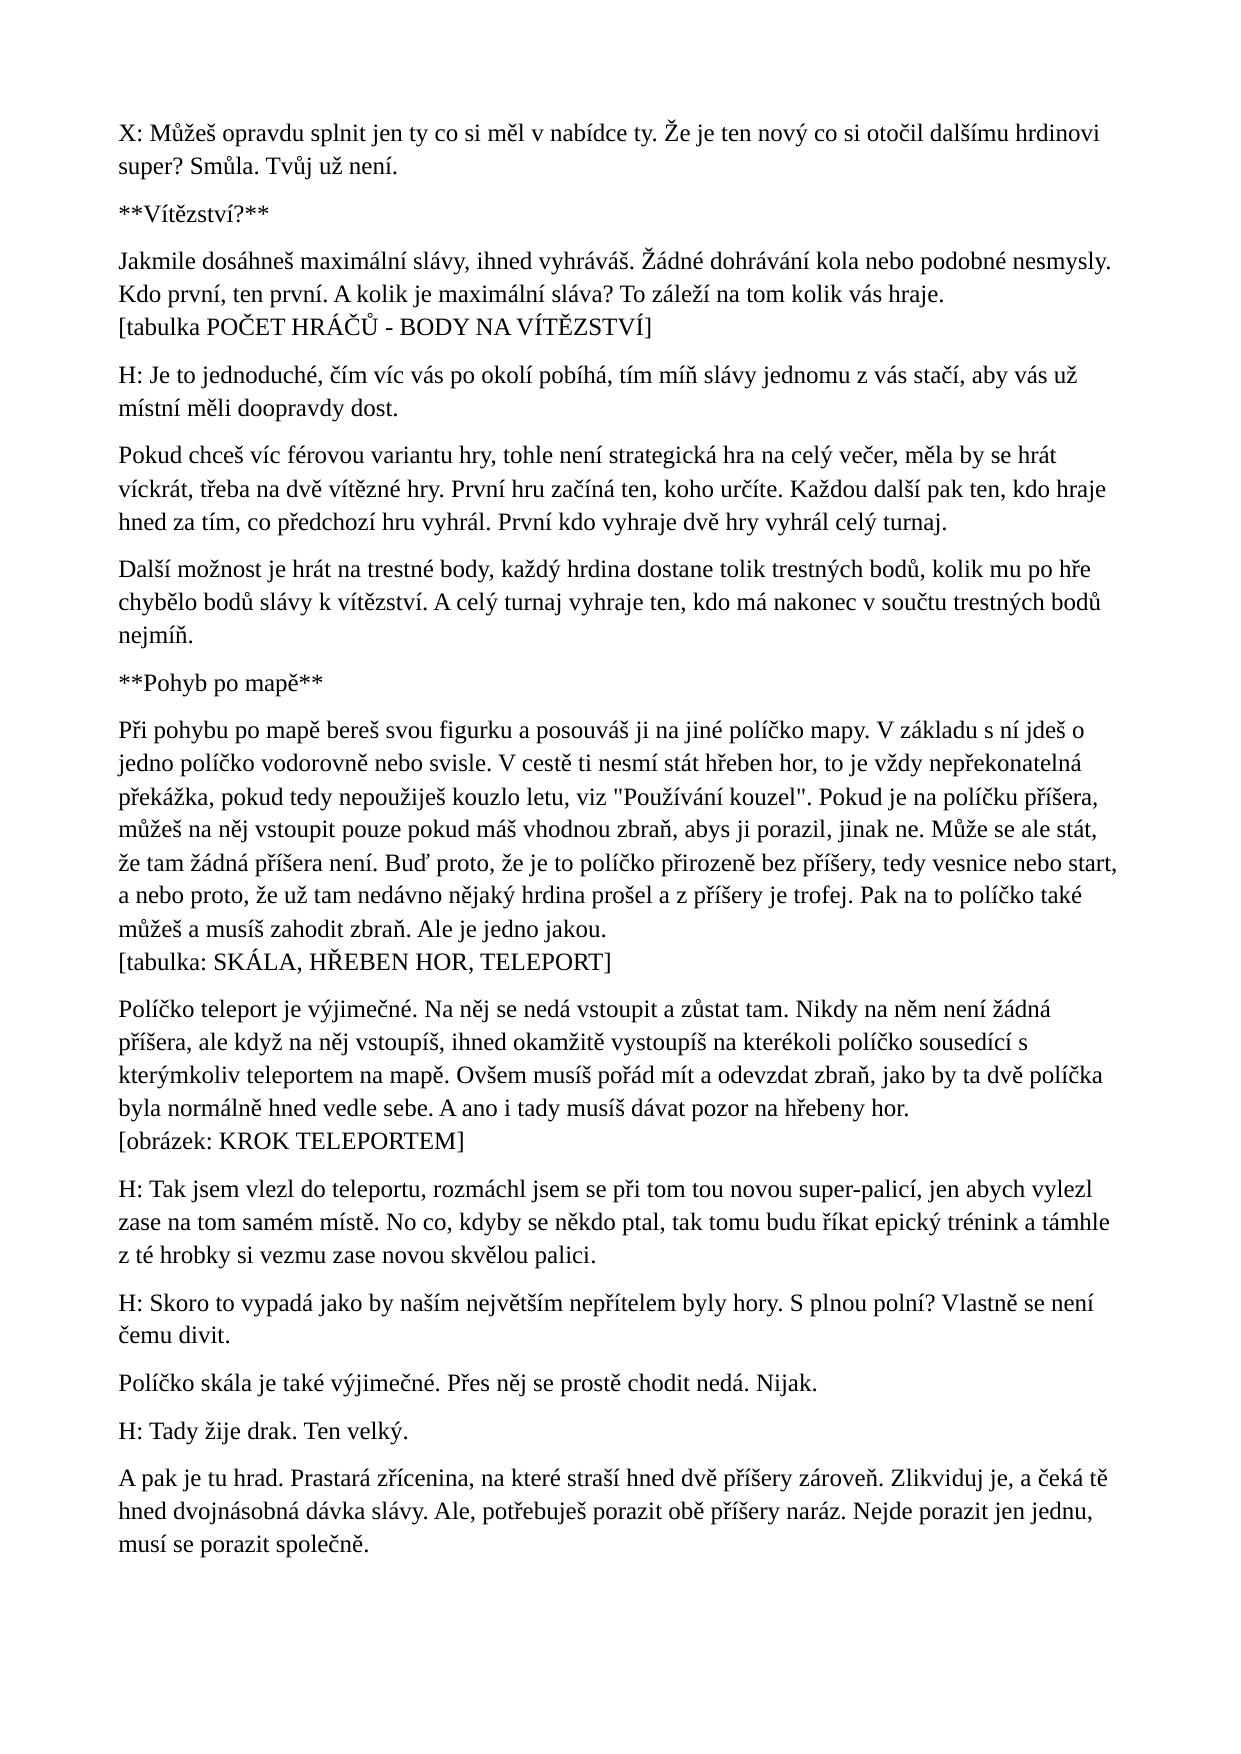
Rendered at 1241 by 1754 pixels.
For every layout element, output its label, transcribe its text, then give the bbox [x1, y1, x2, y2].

text H: Tak jsem vlezl do teleportu, rozmáchl jsem se při tom tou novou super-palicí, jen abych vylezl zase na tom samém místě. No co, kdyby se někdo ptal, tak tomu budu říkat epický trénink a támhle z té hrobky si vezmu zase novou skvělou palici. [118, 1174, 1122, 1269]
text Jakmile dosáhneš maximální slávy, ihned vyhráváš. Žádné dohrávání kola nebo podobné nesmysly. Kdo první, ten první. A kolik je maximální sláva? To záleží na tom kolik vás hraje. [tabulka POČET HRÁČŮ - BODY NA VÍTĚZSTVÍ] [118, 246, 1122, 341]
text A pak je tu hrad. Prastará zřícenina, na které straší hned dvě příšery zároveň. Zlikviduj je, a čeká tě hned dvojnásobná dávka slávy. Ale, potřebuješ porazit obě příšery naráz. Nejde porazit jen jednu, musí se porazit společně. [118, 1463, 1122, 1558]
text H: Skoro to vypadá jako by naším největším nepřítelem byly hory. S plnou polní? Vlastně se není čemu divit. [118, 1288, 1122, 1349]
text H: Tady žije drak. Ten velký. [118, 1416, 1122, 1444]
text Políčko skála je také výjimečné. Přes něj se prostě chodit nedá. Nijak. [118, 1368, 1122, 1397]
text Políčko teleport je výjimečné. Na něj se nedá vstoupit a zůstat tam. Nikdy na něm není žádná příšera, ale když na něj vstoupíš, ihned okamžitě vystoupíš na kterékoli políčko sousedící s kterýmkoliv teleportem na mapě. Ovšem musíš pořád mít a odevzdat zbraň, jako by ta dvě políčka byla normálně hned vedle sebe. A ano i tady musíš dávat pozor na hřebeny hor. [obrázek: KROK TELEPORTEM] [118, 994, 1122, 1155]
text Při pohybu po mapě bereš svou figurku a posouváš ji na jiné políčko mapy. V základu s ní jdeš o jedno políčko vodorovně nebo svisle. V cestě ti nesmí stát hřeben hor, to je vždy nepřekonatelná překážka, pokud tedy nepoužiješ kouzlo letu, viz "Používání kouzel". Pokud je na políčku příšera, můžeš na něj vstoupit pouze pokud máš vhodnou zbraň, abys ji porazil, jinak ne. Může se ale stát, že tam žádná příšera není. Buď proto, že je to políčko přirozeně bez příšery, tedy vesnice nebo start, a nebo proto, že už tam nedávno nějaký hrdina prošel a z příšery je trofej. Pak na to políčko také můžeš a musíš zahodit zbraň. Ale je jedno jakou. [tabulka: SKÁLA, HŘEBEN HOR, TELEPORT] [118, 716, 1122, 975]
text H: Je to jednoduché, čím víc vás po okolí pobíhá, tím míň slávy jednomu z vás stačí, aby vás už místní měli doopravdy dost. [118, 360, 1122, 422]
text X: Můžeš opravdu splnit jen ty co si měl v nabídce ty. Že je ten nový co si otočil dalšímu hrdinovi super? Smůla. Tvůj už není. [118, 118, 1122, 180]
text Další možnost je hrát na trestné body, každý hrdina dostane tolik trestných bodů, kolik mu po hře chybělo bodů slávy k vítězství. A celý turnaj vyhraje ten, kdo má nakonec v součtu trestných bodů nejmíň. [118, 554, 1122, 649]
text **Vítězství?** [118, 199, 1122, 227]
text **Pohyb po mapě** [118, 668, 1122, 697]
text Pokud chceš víc férovou variantu hry, tohle není strategická hra na celý večer, měla by se hrát víckrát, třeba na dvě vítězné hry. První hru začíná ten, koho určíte. Každou další pak ten, kdo hraje hned za tím, co předchozí hru vyhrál. První kdo vyhraje dvě hry vyhrál celý turnaj. [118, 441, 1122, 535]
